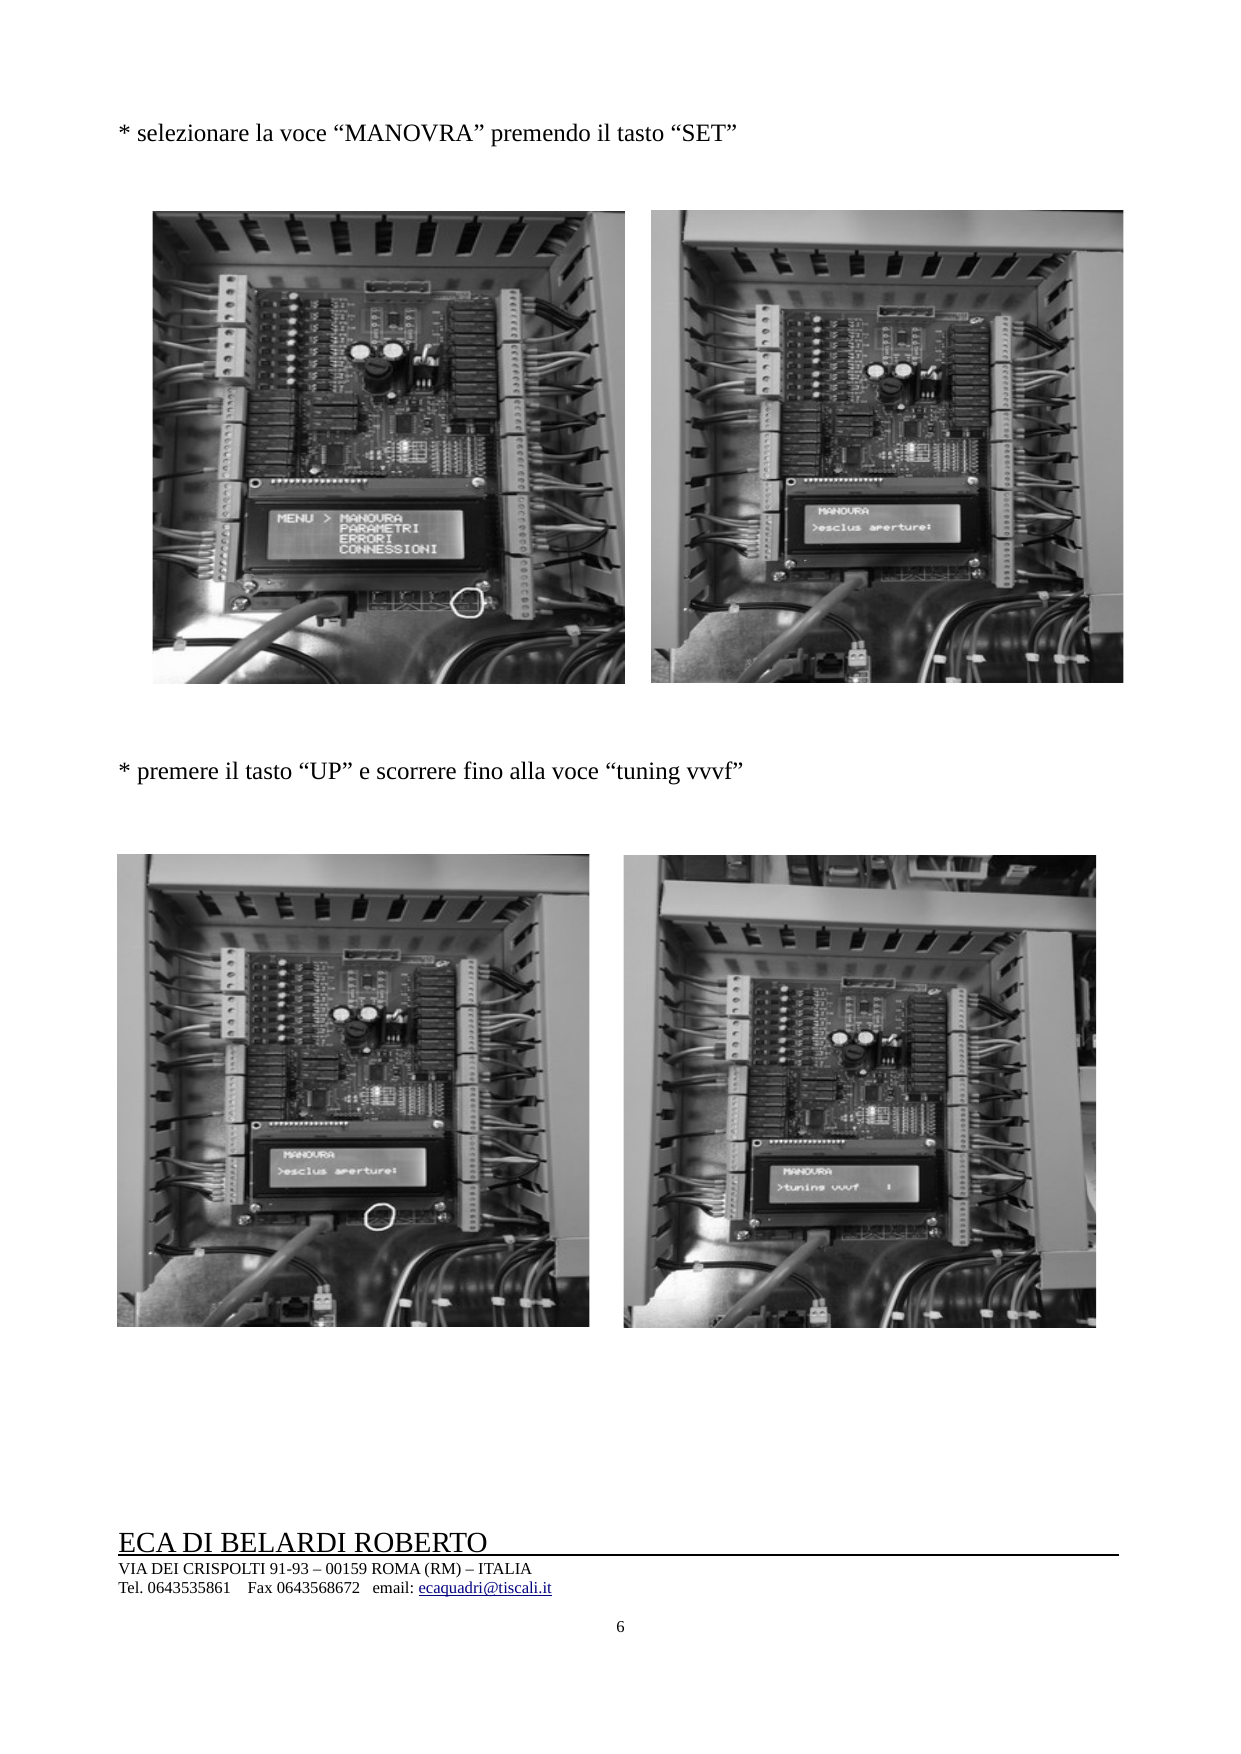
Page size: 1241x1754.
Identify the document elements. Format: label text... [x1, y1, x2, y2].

picture [152, 211, 625, 684]
picture [623, 855, 1097, 1328]
text * selezionare la voce “MANOVRA” premendo il tasto “SET” [118, 118, 1122, 147]
picture [117, 854, 590, 1327]
text * premere il tasto “UP” e scorrere fino alla voce “tuning vvvf” [118, 756, 1122, 785]
picture [651, 210, 1124, 683]
